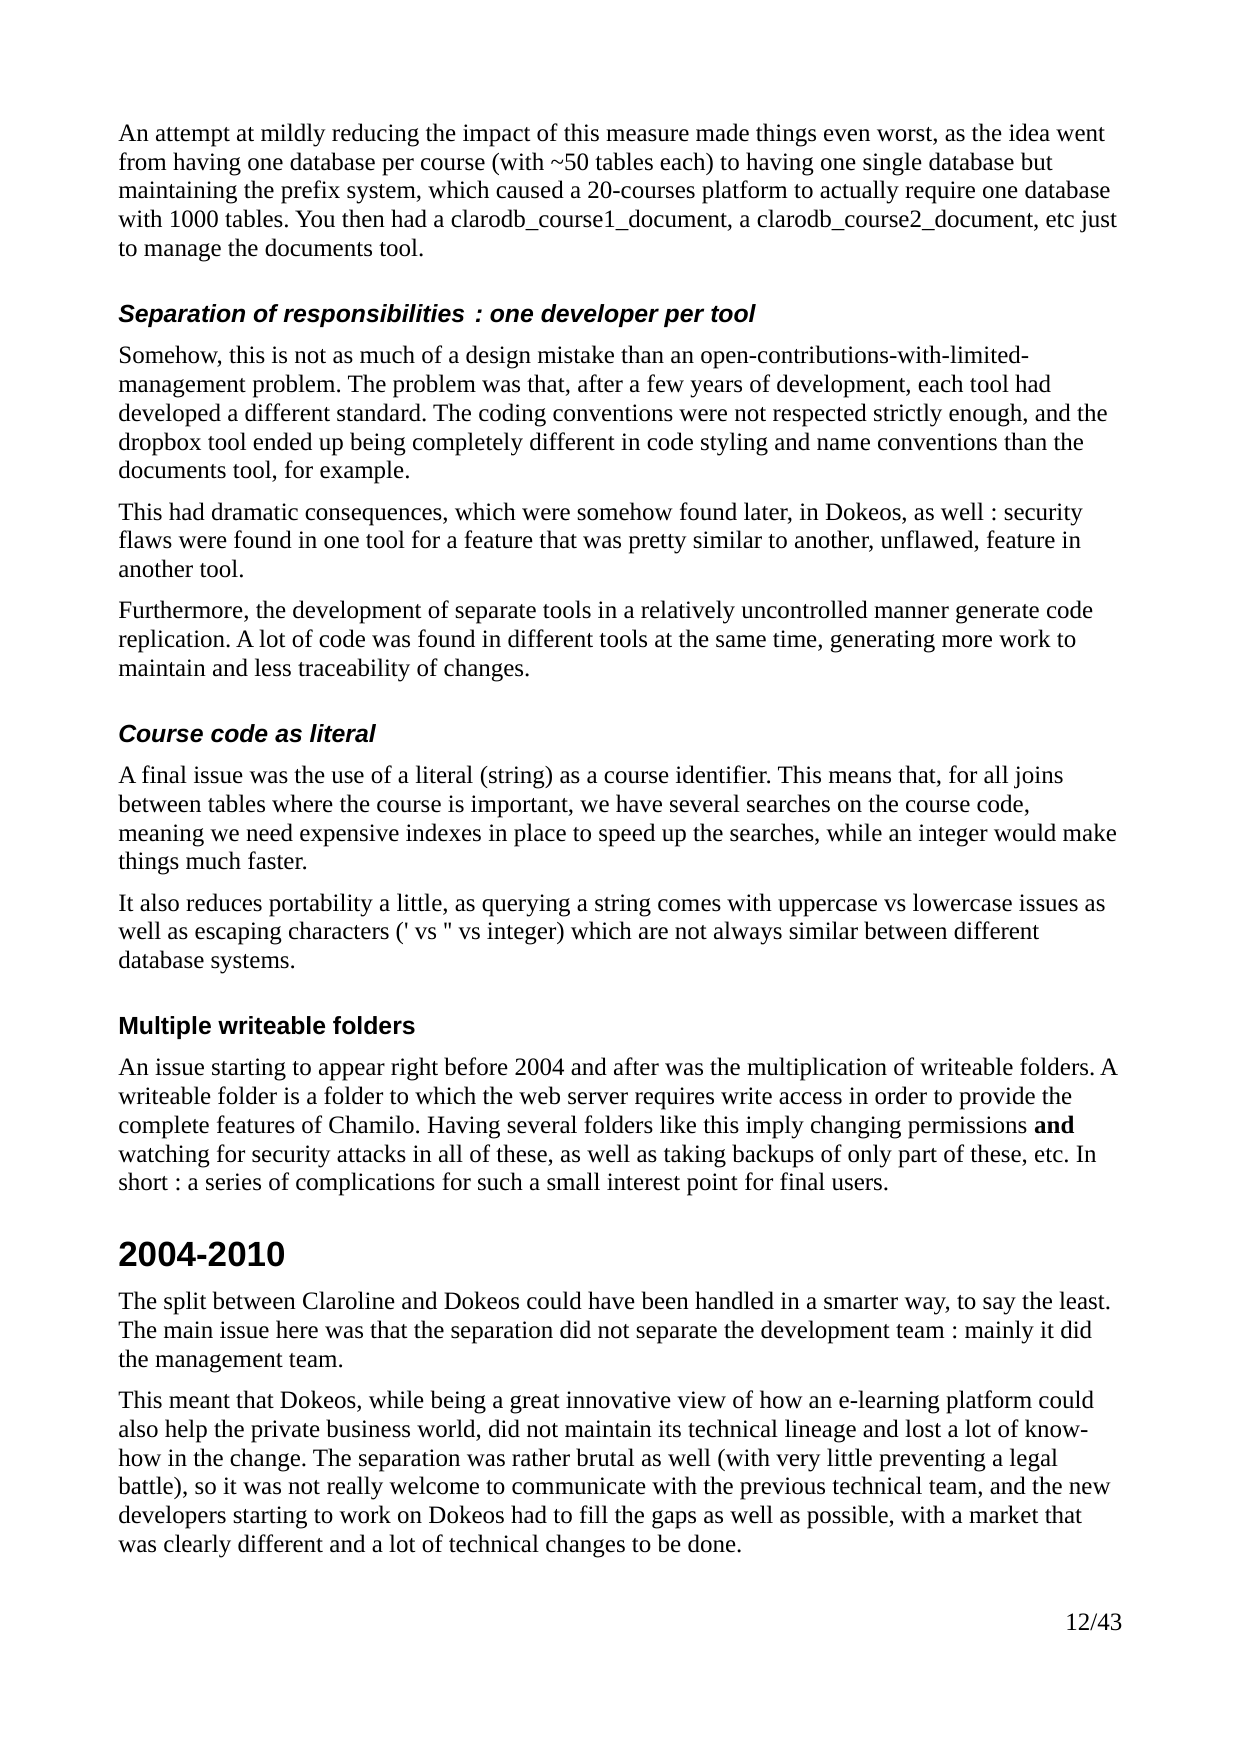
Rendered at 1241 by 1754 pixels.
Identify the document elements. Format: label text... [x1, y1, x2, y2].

text It also reduces portability a little, as querying a string comes with uppercase vs lowercase issues as well as escaping characters (' vs '' vs integer) which are not always similar between different database systems. [118, 888, 1122, 974]
text The split between Claroline and Dokeos could have been handled in a smarter way, to say the least. The main issue here was that the separation did not separate the development team : mainly it did the management team. [118, 1286, 1122, 1373]
subtitle Separation of responsibilities : one developer per tool [118, 299, 1122, 328]
subtitle 2004-2010 [118, 1234, 1122, 1274]
text An issue starting to appear right before 2004 and after was the multiplication of writeable folders. A writeable folder is a folder to which the web server requires write access in order to provide the complete features of Chamilo. Having several folders like this imply changing permissions and watching for security attacks in all of these, as well as taking backups of only part of these, etc. In short : a series of complications for such a small interest point for final users. [118, 1052, 1122, 1196]
text A final issue was the use of a literal (string) as a course identifier. This means that, for all joins between tables where the course is important, we have several searches on the course code, meaning we need expensive indexes in place to speed up the searches, while an integer would make things much faster. [118, 760, 1122, 875]
subtitle Multiple writeable folders [118, 1011, 1122, 1040]
text Furthermore, the development of separate tools in a relatively uncontrolled manner generate code replication. A lot of code was found in different tools at the same time, generating more work to maintain and less traceability of changes. [118, 595, 1122, 682]
text This had dramatic consequences, which were somehow found later, in Dokeos, as well : security flaws were found in one tool for a feature that was pretty similar to another, unflawed, feature in another tool. [118, 497, 1122, 583]
text An attempt at mildly reducing the impact of this measure made things even worst, as the idea went from having one database per course (with ~50 tables each) to having one single database but maintaining the prefix system, which caused a 20-courses platform to actually require one database with 1000 tables. You then had a clarodb_course1_document, a clarodb_course2_document, etc just to manage the documents tool. [118, 118, 1122, 262]
text Somehow, this is not as much of a design mistake than an open-contributions-with-limited-management problem. The problem was that, after a few years of development, each tool had developed a different standard. The coding conventions were not respected strictly enough, and the dropbox tool ended up being completely different in code styling and name conventions than the documents tool, for example. [118, 340, 1122, 484]
text This meant that Dokeos, while being a great innovative view of how an e-learning platform could also help the private business world, did not maintain its technical lineage and lost a lot of know-how in the change. The separation was rather brutal as well (with very little preventing a legal battle), so it was not really welcome to communicate with the previous technical team, and the new developers starting to work on Dokeos had to fill the gaps as well as possible, with a market that was clearly different and a lot of technical changes to be done. [118, 1385, 1122, 1558]
subtitle Course code as literal [118, 719, 1122, 748]
